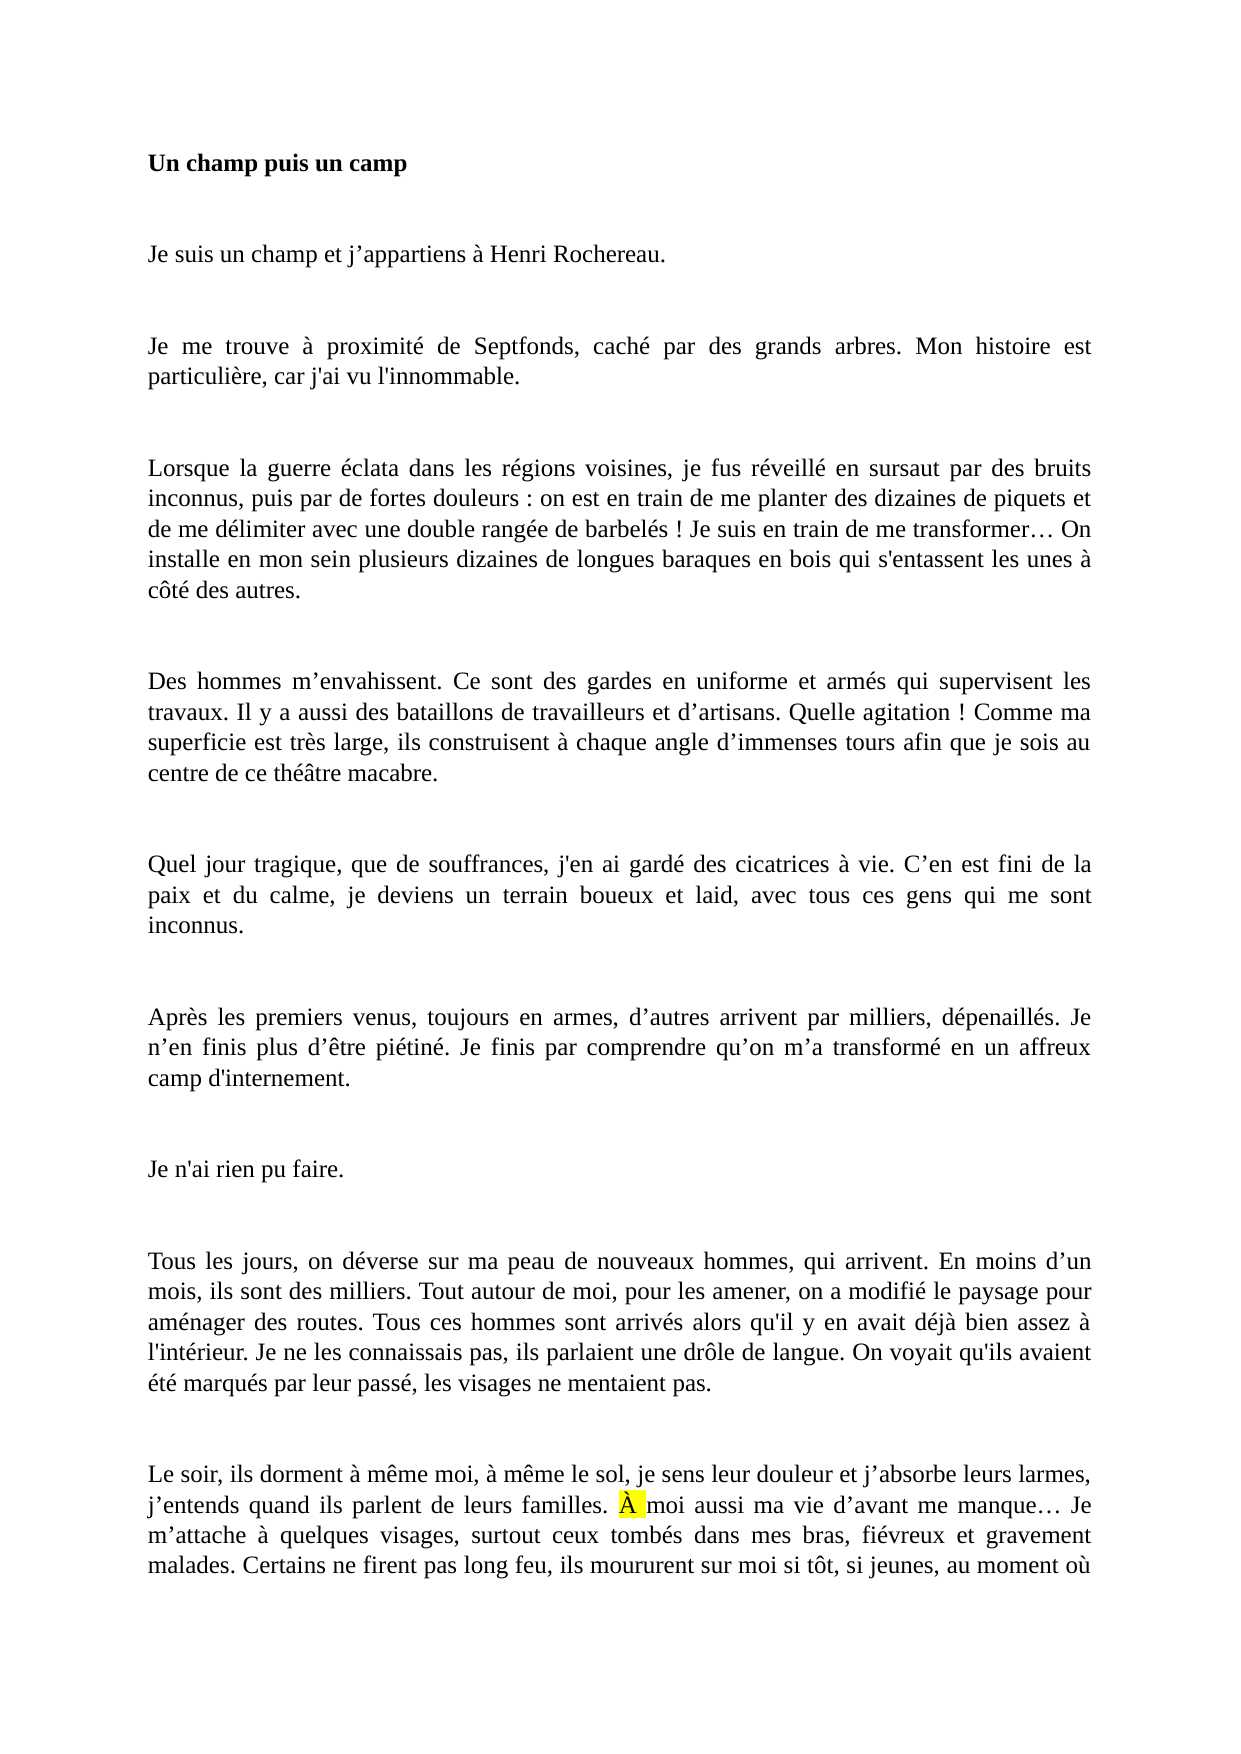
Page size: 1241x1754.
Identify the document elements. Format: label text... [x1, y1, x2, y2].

text Lorsque la guerre éclata dans les régions voisines, je fus réveillé en sursaut par des bruits inconnus, puis par de fortes douleurs : on est en train de me planter des dizaines de piquets et de me délimiter avec une double rangée de barbelés ! Je suis en train de me transformer… On installe en mon sein plusieurs dizaines de longues baraques en bois qui s'entassent les unes à côté des autres. [148, 453, 1093, 603]
text Tous les jours, on déverse sur ma peau de nouveaux hommes, qui arrivent. En moins d’un mois, ils sont des milliers. Tout autour de moi, pour les amener, on a modifié le paysage pour aménager des routes. Tous ces hommes sont arrivés alors qu'il y en avait déjà bien assez à l'intérieur. Je ne les connaissais pas, ils parlaient une drôle de langue. On voyait qu'ils avaient été marqués par leur passé, les visages ne mentaient pas. [148, 1246, 1093, 1396]
text Je suis un champ et j’appartiens à Henri Rochereau. [148, 239, 1093, 268]
text Des hommes m’envahissent. Ce sont des gardes en uniforme et armés qui supervisent les travaux. Il y a aussi des bataillons de travailleurs et d’artisans. Quelle agitation ! Comme ma superficie est très large, ils construisent à chaque angle d’immenses tours afin que je sois au centre de ce théâtre macabre. [148, 666, 1093, 786]
text Je n'ai rien pu faire. [148, 1154, 1093, 1183]
text Je me trouve à proximité de Septfonds, caché par des grands arbres. Mon histoire est particulière, car j'ai vu l'innommable. [148, 331, 1093, 390]
text Quel jour tragique, que de souffrances, j'en ai gardé des cicatrices à vie. C’en est fini de la paix et du calme, je deviens un terrain boueux et laid, avec tous ces gens qui me sont inconnus. [148, 849, 1093, 939]
text Un champ puis un camp [148, 148, 1093, 176]
text Le soir, ils dorment à même moi, à même le sol, je sens leur douleur et j’absorbe leurs larmes, j’entends quand ils parlent de leurs familles. À moi aussi ma vie d’avant me manque… Je m’attache à quelques visages, surtout ceux tombés dans mes bras, fiévreux et gravement malades. Certains ne firent pas long feu, ils moururent sur moi si tôt, si jeunes, au moment où [148, 1459, 1093, 1579]
text Après les premiers venus, toujours en armes, d’autres arrivent par milliers, dépenaillés. Je n’en finis plus d’être piétiné. Je finis par comprendre qu’on m’a transformé en un affreux camp d'internement. [148, 1002, 1093, 1091]
